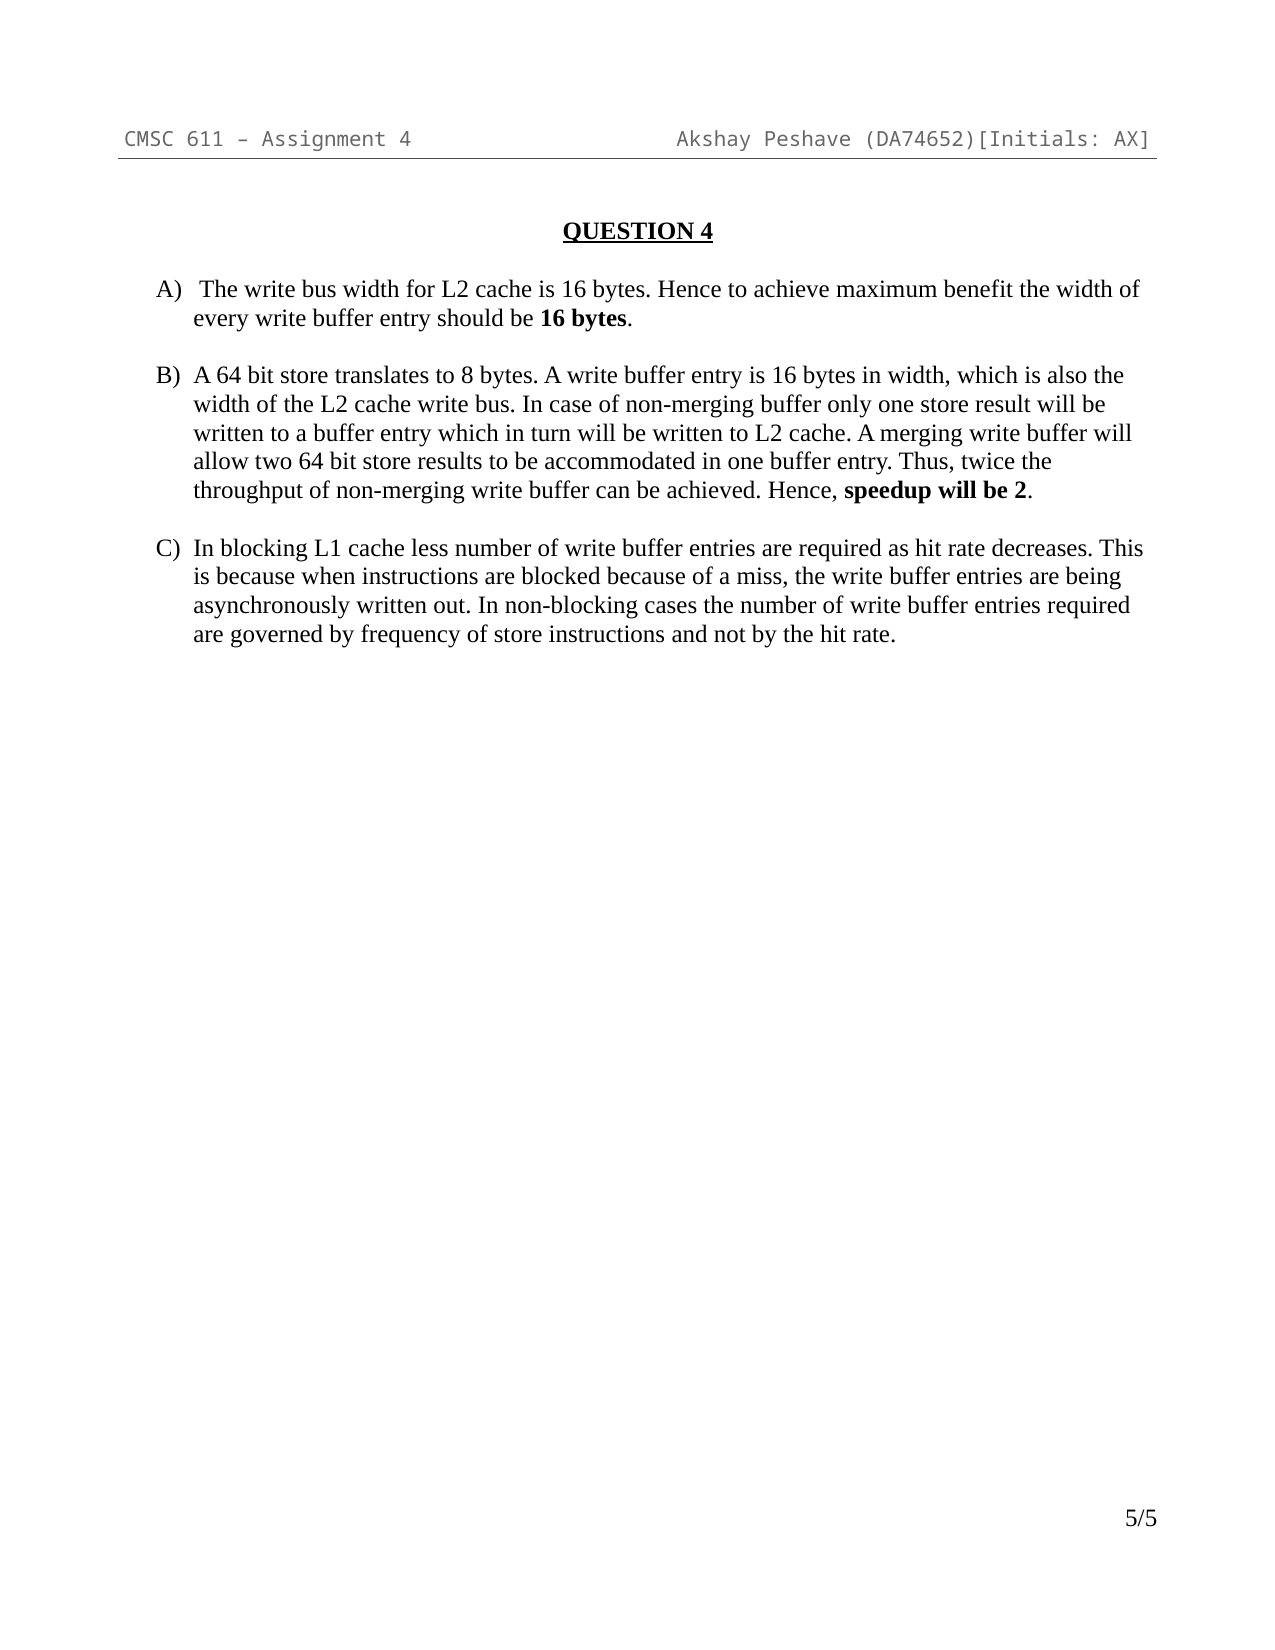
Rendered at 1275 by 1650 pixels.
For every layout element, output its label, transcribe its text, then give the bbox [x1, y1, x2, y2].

text QUESTION 4 [118, 216, 1157, 245]
list In blocking L1 cache less number of write buffer entries are required as hit rate decreases. This is because when instructions are blocked because of a miss, the write buffer entries are being asynchronously written out. In non-blocking cases the number of write buffer entries required are governed by frequency of store instructions and not by the hit rate. [156, 533, 1157, 648]
list The write bus width for L2 cache is 16 bytes. Hence to achieve maximum benefit the width of every write buffer entry should be 16 bytes. [156, 274, 1157, 331]
list A 64 bit store translates to 8 bytes. A write buffer entry is 16 bytes in width, which is also the width of the L2 cache write bus. In case of non-merging buffer only one store result will be written to a buffer entry which in turn will be written to L2 cache. A merging write buffer will allow two 64 bit store results to be accommodated in one buffer entry. Thus, twice the throughput of non-merging write buffer can be achieved. Hence, speedup will be 2. [156, 360, 1157, 504]
